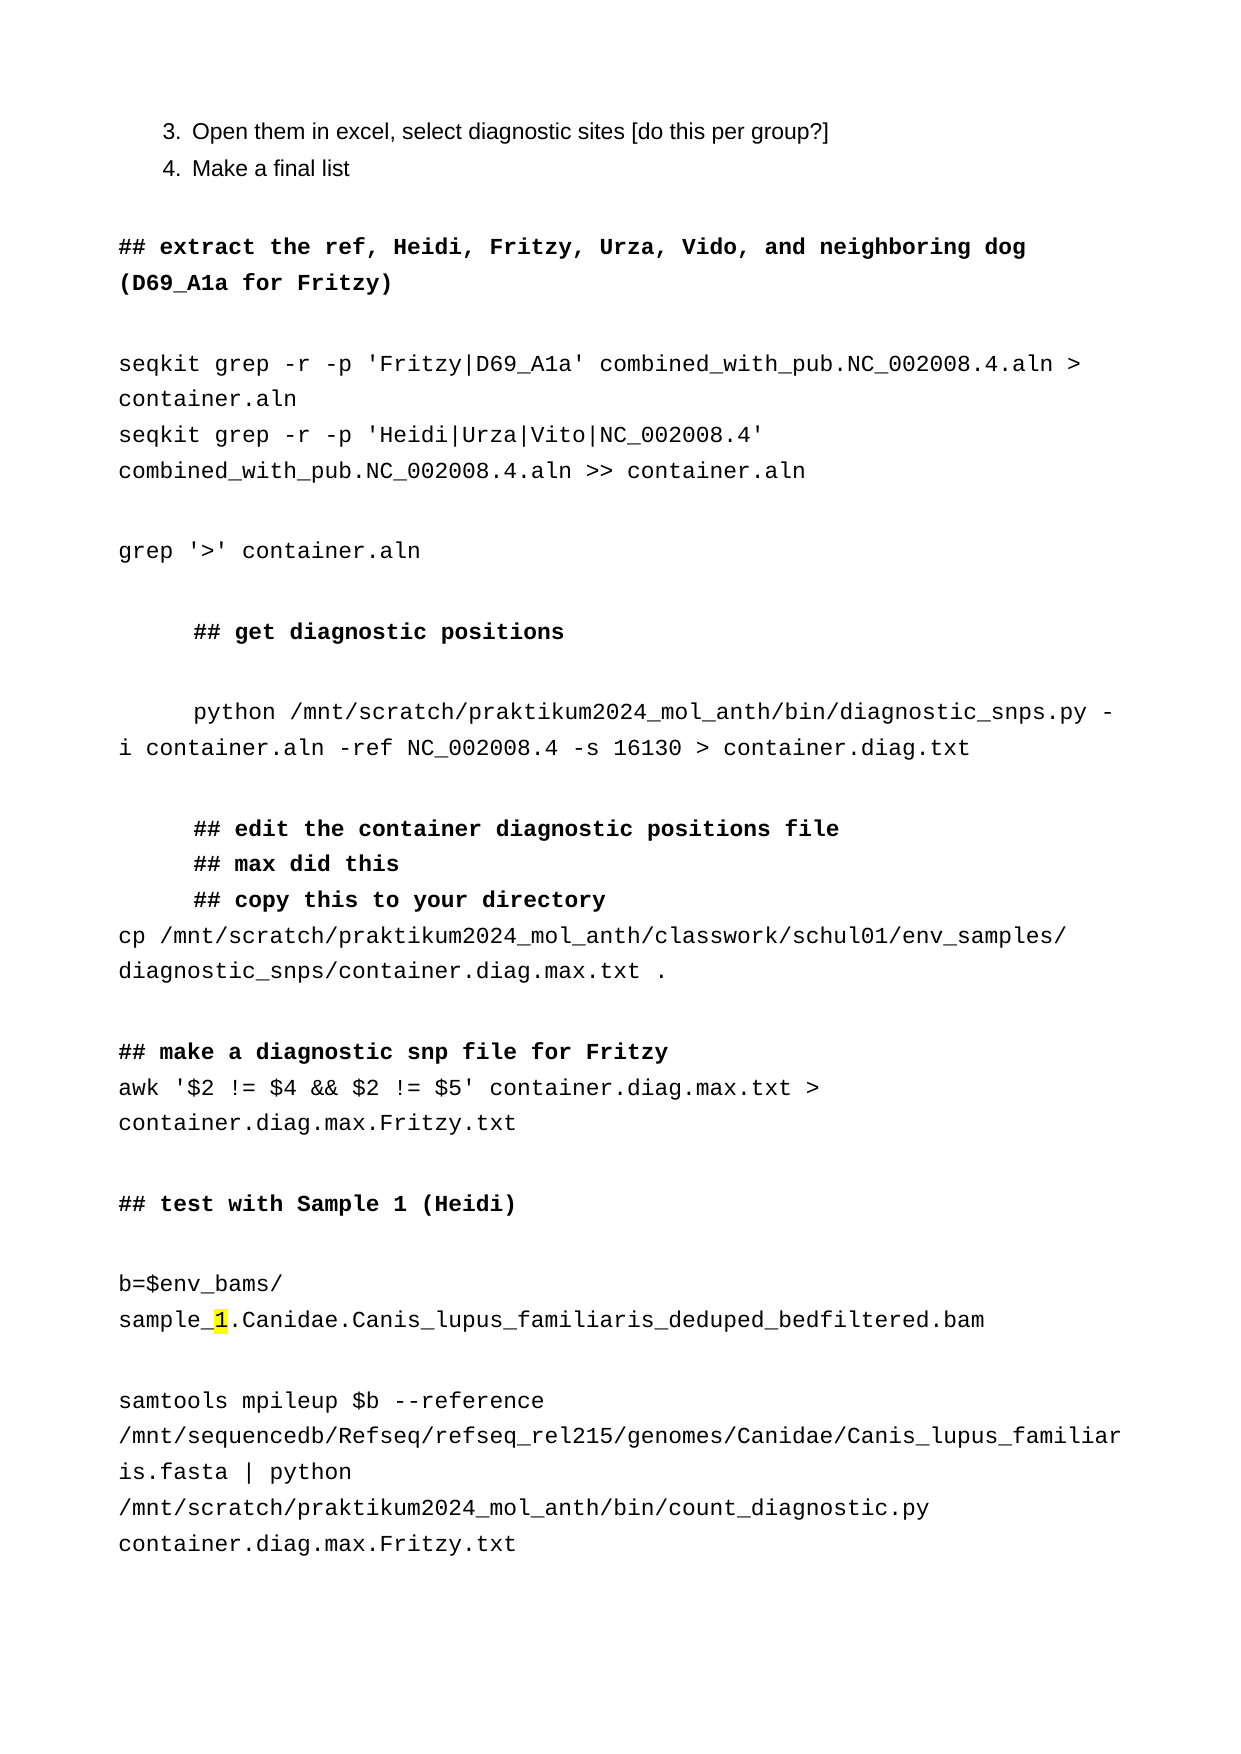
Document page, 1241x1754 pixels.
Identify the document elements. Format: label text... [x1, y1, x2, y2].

text ## make a diagnostic snp file for Fritzy [118, 1040, 1122, 1066]
text grep '>' container.aln [118, 539, 1122, 566]
text ## copy this to your directory [118, 888, 1122, 914]
text ## max did this [118, 853, 1122, 878]
text awk '$2 != $4 && $2 != $5' container.diag.max.txt > container.diag.max.Fritzy.txt [118, 1076, 1122, 1138]
list Open them in excel, select diagnostic sites [do this per group?] [162, 118, 1122, 144]
text ## edit the container diagnostic positions file [118, 817, 1122, 843]
text cp /mnt/scratch/praktikum2024_mol_anth/classwork/schul01/env_samples/diagnostic_snps/container.diag.max.txt . [118, 924, 1122, 986]
list Make a final list [162, 154, 1122, 181]
text seqkit grep -r -p 'Fritzy|D69_A1a' combined_with_pub.NC_002008.4.aln > container.aln [118, 352, 1122, 413]
text seqkit grep -r -p 'Heidi|Urza|Vito|NC_002008.4' combined_with_pub.NC_002008.4.aln >> container.aln [118, 423, 1122, 485]
text samtools mpileup $b --reference /mnt/sequencedb/Refseq/refseq_rel215/genomes/Canidae/Canis_lupus_familiaris.fasta | python /mnt/scratch/praktikum2024_mol_anth/bin/count_diagnostic.py container.diag.max.Fritzy.txt [118, 1389, 1122, 1558]
text ## get diagnostic positions [118, 620, 1122, 646]
text b=$env_bams/sample_1.Canidae.Canis_lupus_familiaris_deduped_bedfiltered.bam [118, 1273, 1122, 1334]
text ## extract the ref, Heidi, Fritzy, Urza, Vido, and neighboring dog (D69_A1a for Fritzy) [118, 236, 1122, 297]
text ## test with Sample 1 (Heidi) [118, 1192, 1122, 1218]
text python /mnt/scratch/praktikum2024_mol_anth/bin/diagnostic_snps.py -i container.aln -ref NC_002008.4 -s 16130 > container.diag.txt [118, 701, 1122, 762]
